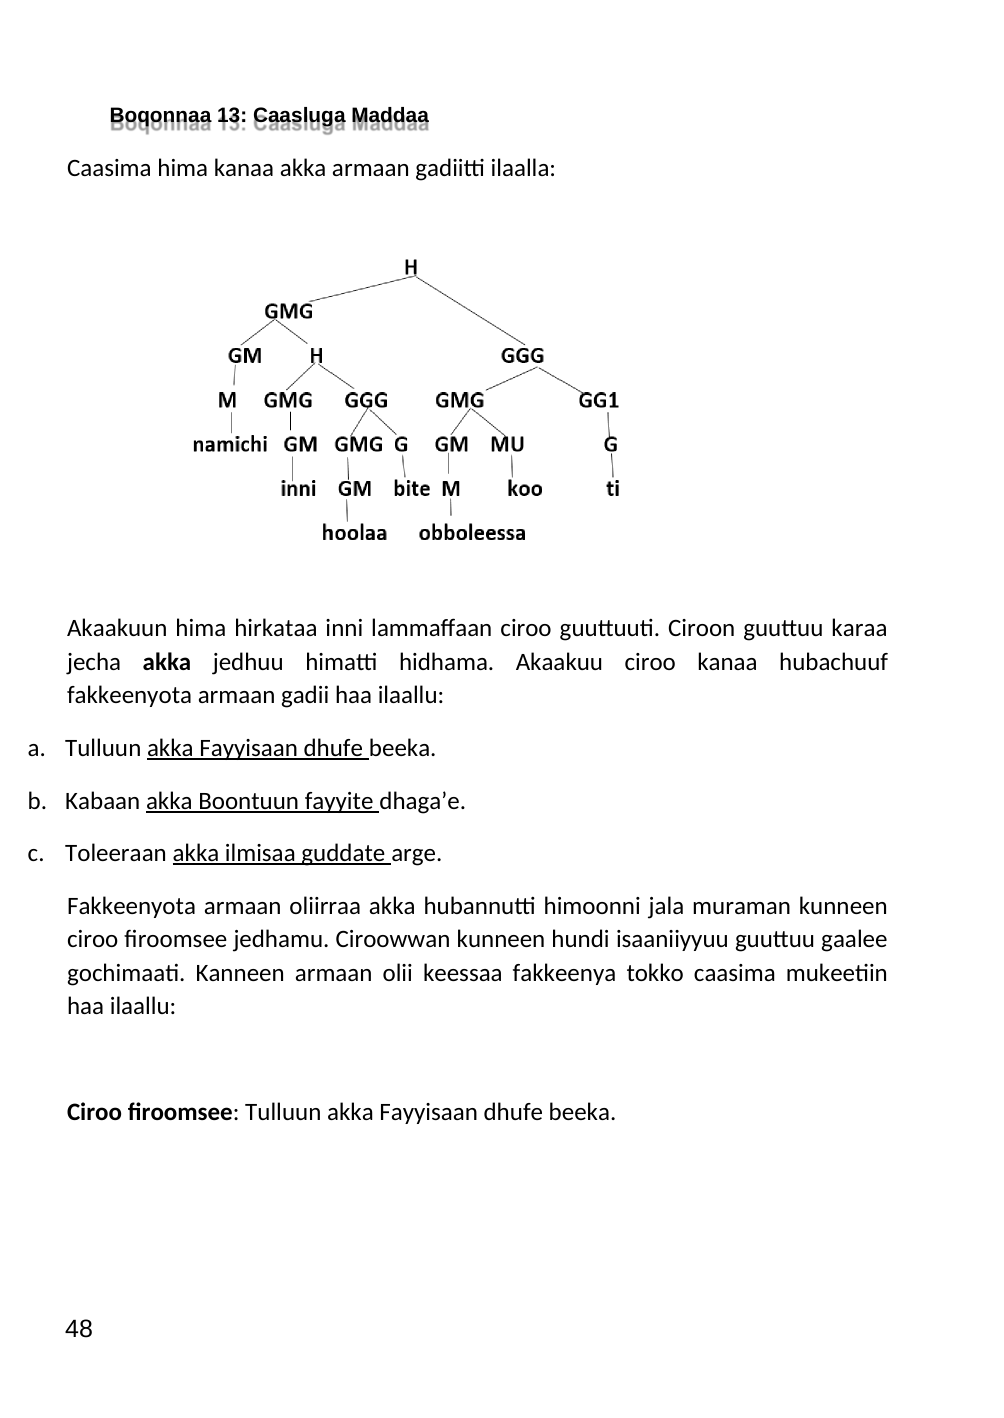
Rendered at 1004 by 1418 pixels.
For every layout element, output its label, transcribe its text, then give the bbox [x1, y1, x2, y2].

text Ciroo firoomsee: Tulluun akka Fayyisaan dhufe beeka. [67, 1096, 889, 1126]
picture [101, 205, 790, 580]
text Akaakuun hima hirkataa inni lammaffaan ciroo guuttuuti. Ciroon guuttuu karaa jecha akka jedhuu himatti hidhama. Akaakuu ciroo kanaa hubachuuf fakkeenyota armaan gadii haa ilaallu: [67, 612, 889, 710]
list Toleeraan akka ilmisaa guddate arge. [27, 837, 895, 868]
picture [95, 102, 455, 149]
text Caasima hima kanaa akka armaan gadiitti ilaalla: [67, 152, 889, 183]
list Tulluun akka Fayyisaan dhufe beeka. [27, 732, 895, 763]
text Fakkeenyota armaan oliirraa akka hubannutti himoonni jala muraman kunneen ciroo firoomsee jedhamu. Ciroowwan kunneen hundi isaaniiyyuu guuttuu gaalee gochimaati. Kanneen armaan olii keessaa fakkeenya tokko caasima mukeetiin haa ilaallu: [67, 890, 889, 1021]
list Kabaan akka Boontuun fayyite dhaga’e. [27, 785, 895, 815]
